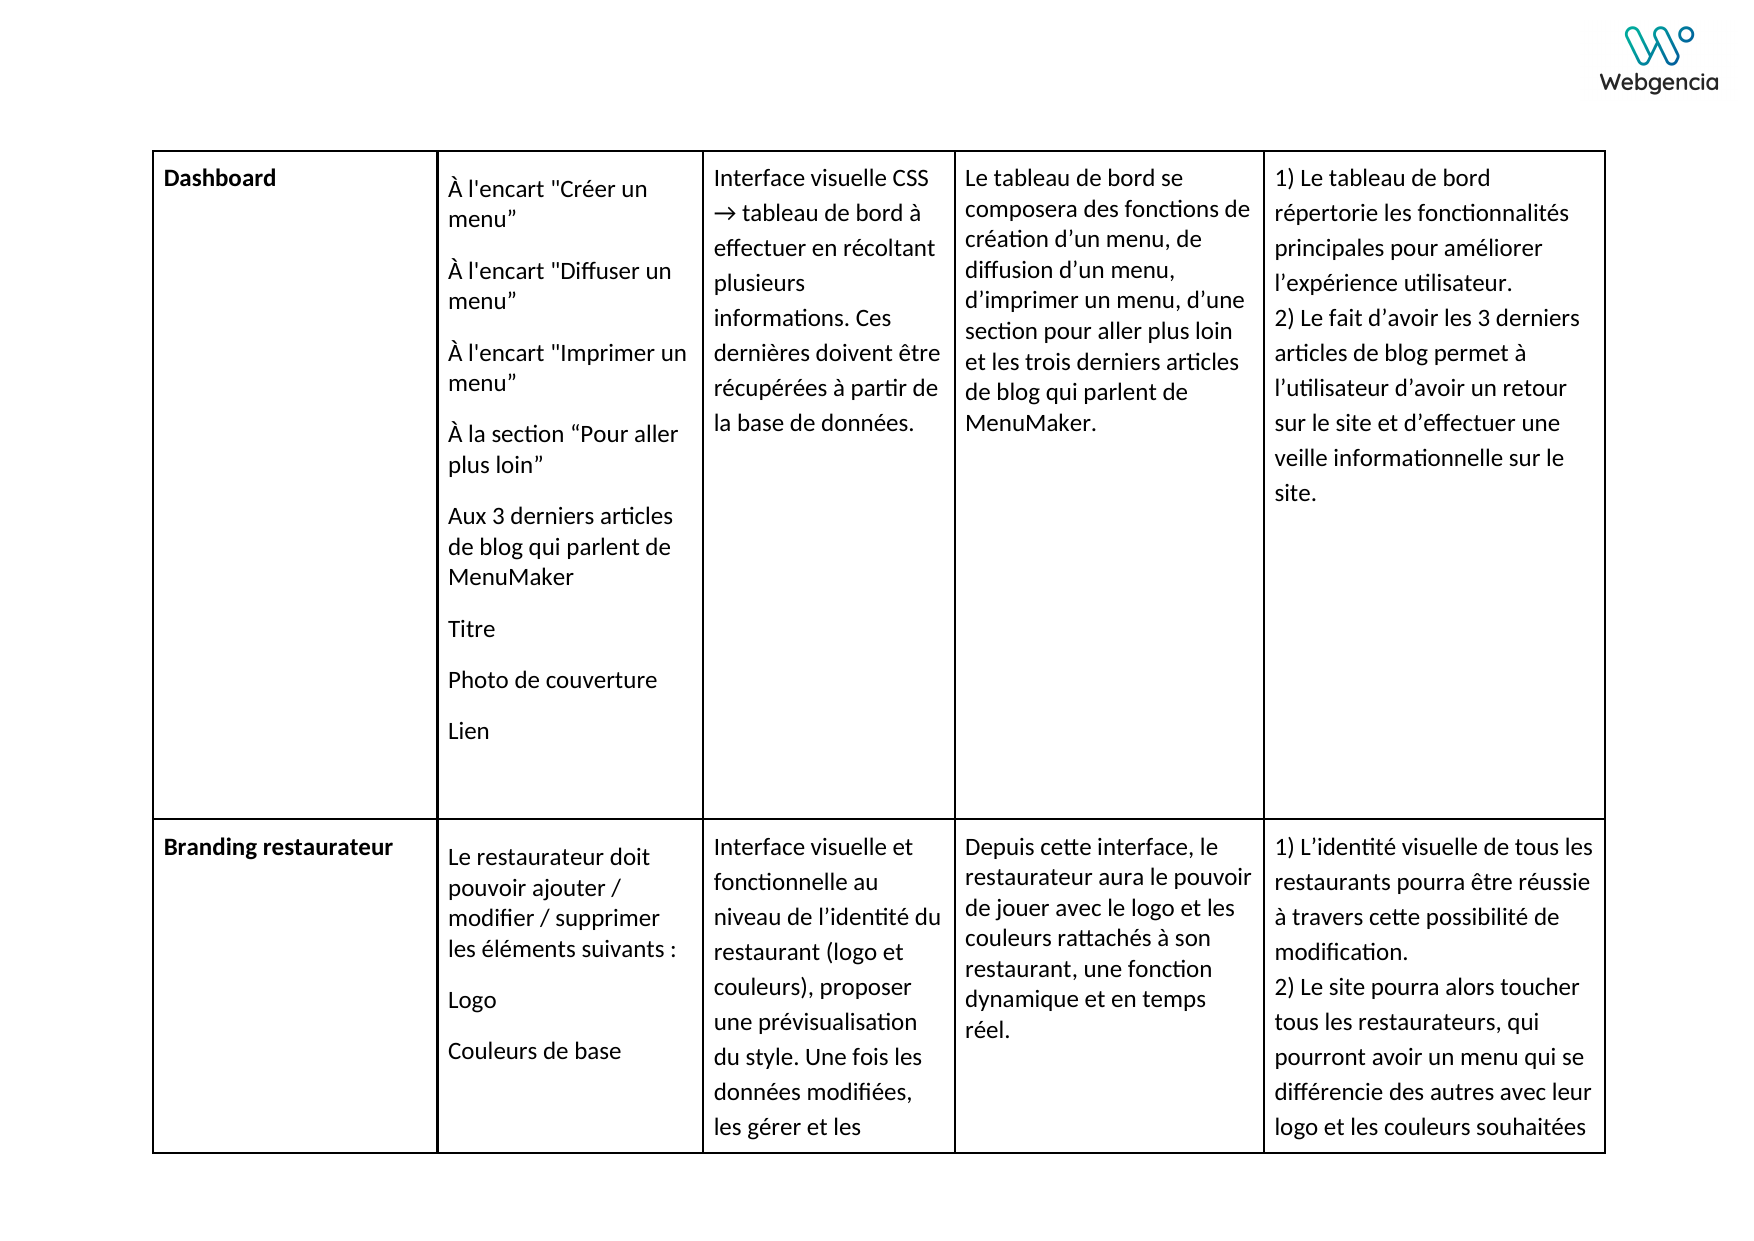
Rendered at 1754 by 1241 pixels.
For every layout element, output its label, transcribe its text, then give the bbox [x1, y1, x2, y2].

table_cell Depuis cette interface, le restaurateur aura le pouvoir de jouer avec le logo et les couleurs rattachés à son restaurant, une fonction dynamique et en temps réel. [956, 820, 1263, 1152]
table_cell Le restaurateur doit pouvoir ajouter / modifier / supprimer les éléments suivants : Logo Couleurs de base [439, 820, 702, 1152]
table_cell 1) L’identité visuelle de tous les restaurants pourra être réussie à travers cette possibilité de modification. 2) Le site pourra alors toucher tous les restaurateurs, qui pourront avoir un menu qui se différencie des autres avec leur logo et les couleurs souhaitées [1265, 820, 1604, 1152]
table_cell Le tableau de bord se composera des fonctions de création d’un menu, de diffusion d’un menu, d’imprimer un menu, d’une section pour aller plus loin et les trois derniers articles de blog qui parlent de MenuMaker. [956, 152, 1263, 818]
table_cell 1) Le tableau de bord répertorie les fonctionnalités principales pour améliorer l’expérience utilisateur. 2) Le fait d’avoir les 3 derniers articles de blog permet à l’utilisateur d’avoir un retour sur le site et d’effectuer une veille informationnelle sur le site. [1265, 152, 1604, 818]
table_cell Dashboard [154, 152, 436, 818]
table_cell Interface visuelle CSS → tableau de bord à effectuer en récoltant plusieurs informations. Ces dernières doivent être récupérées à partir de la base de données. [704, 152, 954, 818]
table_cell Branding restaurateur [154, 820, 436, 1152]
table_cell Interface visuelle et fonctionnelle au niveau de l’identité du restaurant (logo et couleurs), proposer une prévisualisation du style. Une fois les données modifiées, les gérer et les [704, 820, 954, 1152]
table_cell À l'encart "Créer un menu” À l'encart "Diffuser un menu” À l'encart "Imprimer un menu” À la section “Pour aller plus loin” Aux 3 derniers articles de blog qui parlent de MenuMaker Titre Photo de couverture Lien [439, 152, 702, 818]
